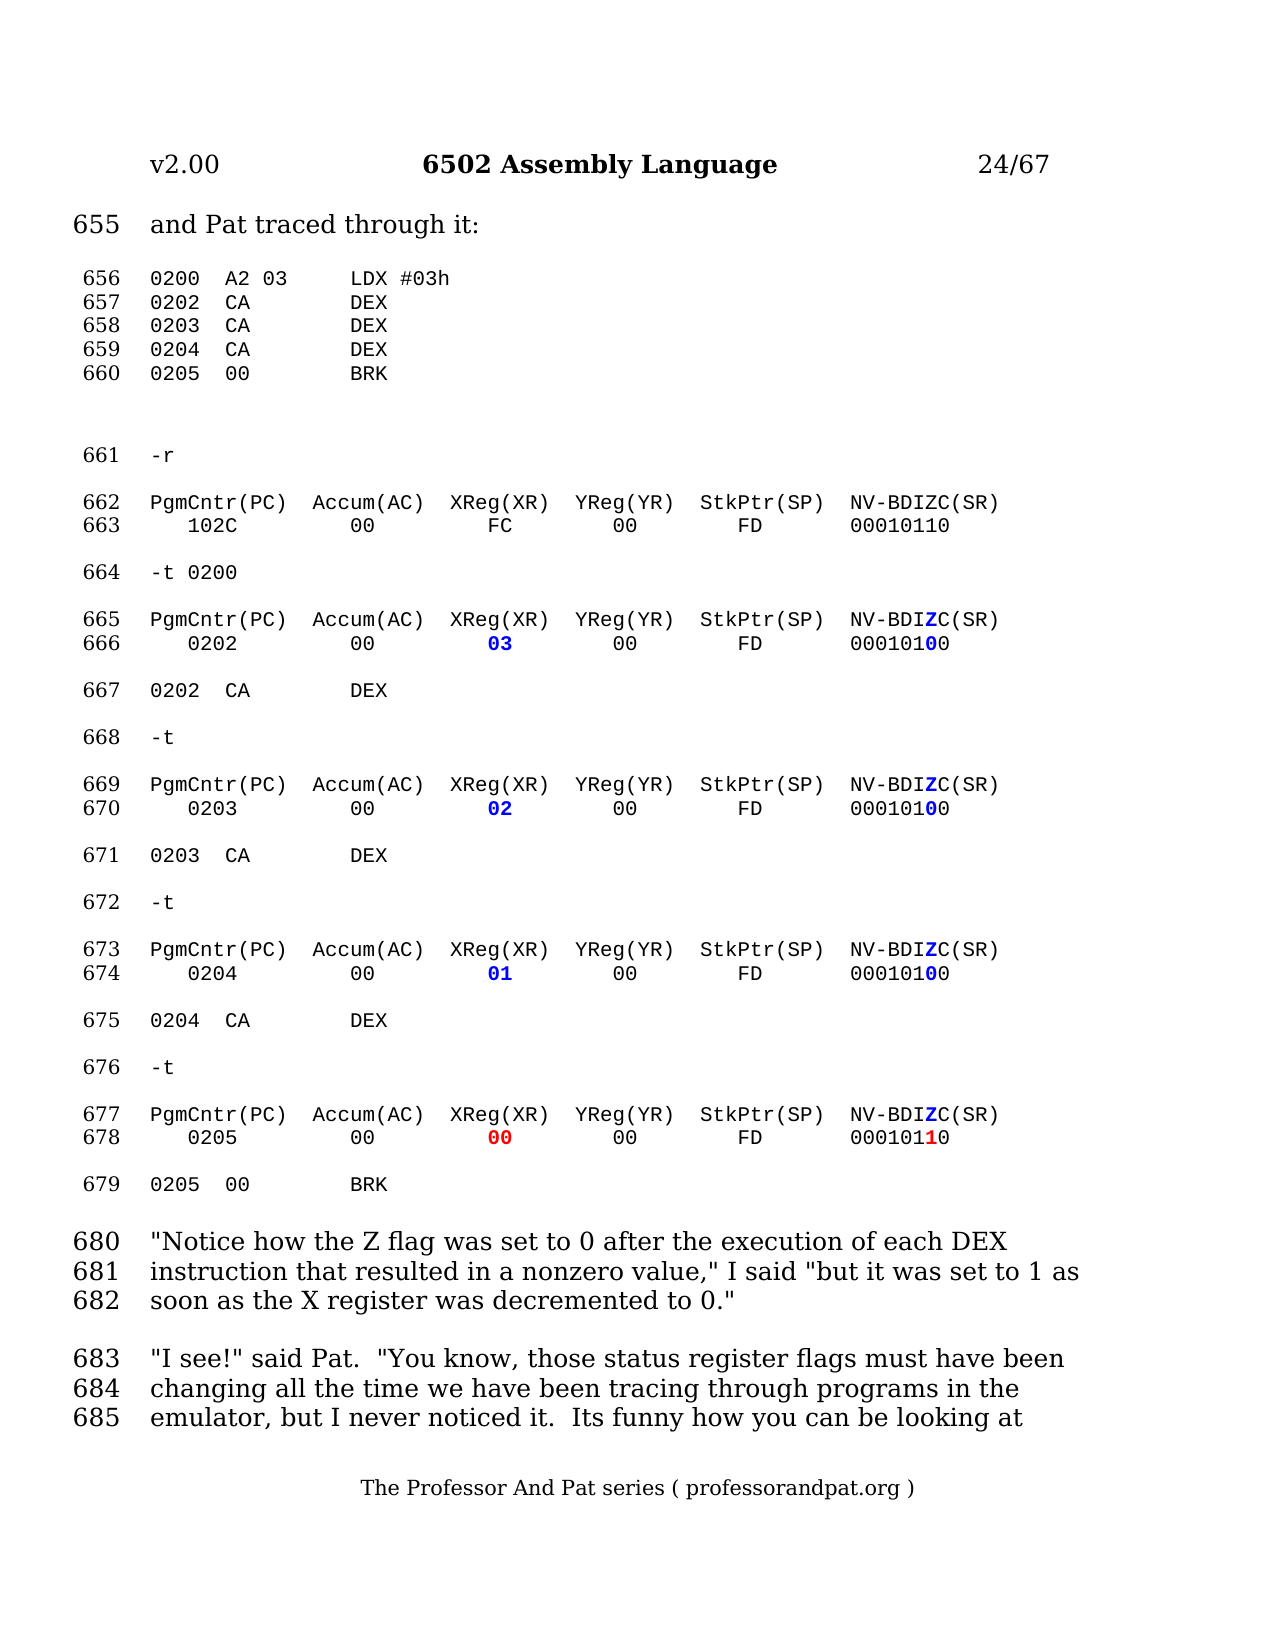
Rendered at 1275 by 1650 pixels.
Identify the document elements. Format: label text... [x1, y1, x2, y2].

text -r [150, 445, 1125, 468]
text 0203 CA DEX [150, 316, 1125, 339]
text 0200 A2 03 LDX #03h [150, 268, 1125, 292]
text 0204 CA DEX [150, 339, 1125, 363]
text 0205 00 00 00 FD 00010110 [150, 1127, 1125, 1151]
text 0203 00 02 00 FD 00010100 [150, 798, 1125, 821]
text 0204 CA DEX [150, 1010, 1125, 1033]
text PgmCntr(PC) Accum(AC) XReg(XR) YReg(YR) StkPtr(SP) NV-BDIZC(SR) [150, 939, 1125, 963]
text -t 0200 [150, 562, 1125, 586]
text and Pat traced through it: [150, 210, 1125, 239]
text PgmCntr(PC) Accum(AC) XReg(XR) YReg(YR) StkPtr(SP) NV-BDIZC(SR) [150, 492, 1125, 515]
text "I see!" said Pat. "You know, those status register flags must have been changing all the time we have been tracing through programs in the emulator, but I never noticed it. Its funny how you can be looking at [150, 1344, 1125, 1432]
text -t [150, 892, 1125, 916]
text 0203 CA DEX [150, 845, 1125, 868]
text 0202 CA DEX [150, 680, 1125, 704]
text 0205 00 BRK [150, 363, 1125, 386]
text 102C 00 FC 00 FD 00010110 [150, 515, 1125, 539]
text "Notice how the Z flag was set to 0 after the execution of each DEX instruction that resulted in a nonzero value," I said "but it was set to 1 as soon as the X register was decremented to 0." [150, 1227, 1125, 1315]
text PgmCntr(PC) Accum(AC) XReg(XR) YReg(YR) StkPtr(SP) NV-BDIZC(SR) [150, 1104, 1125, 1127]
text -t [150, 727, 1125, 751]
text PgmCntr(PC) Accum(AC) XReg(XR) YReg(YR) StkPtr(SP) NV-BDIZC(SR) [150, 609, 1125, 633]
text 0205 00 BRK [150, 1174, 1125, 1198]
text PgmCntr(PC) Accum(AC) XReg(XR) YReg(YR) StkPtr(SP) NV-BDIZC(SR) [150, 774, 1125, 798]
text 0204 00 01 00 FD 00010100 [150, 963, 1125, 986]
text -t [150, 1057, 1125, 1080]
text 0202 00 03 00 FD 00010100 [150, 633, 1125, 657]
text 0202 CA DEX [150, 292, 1125, 316]
